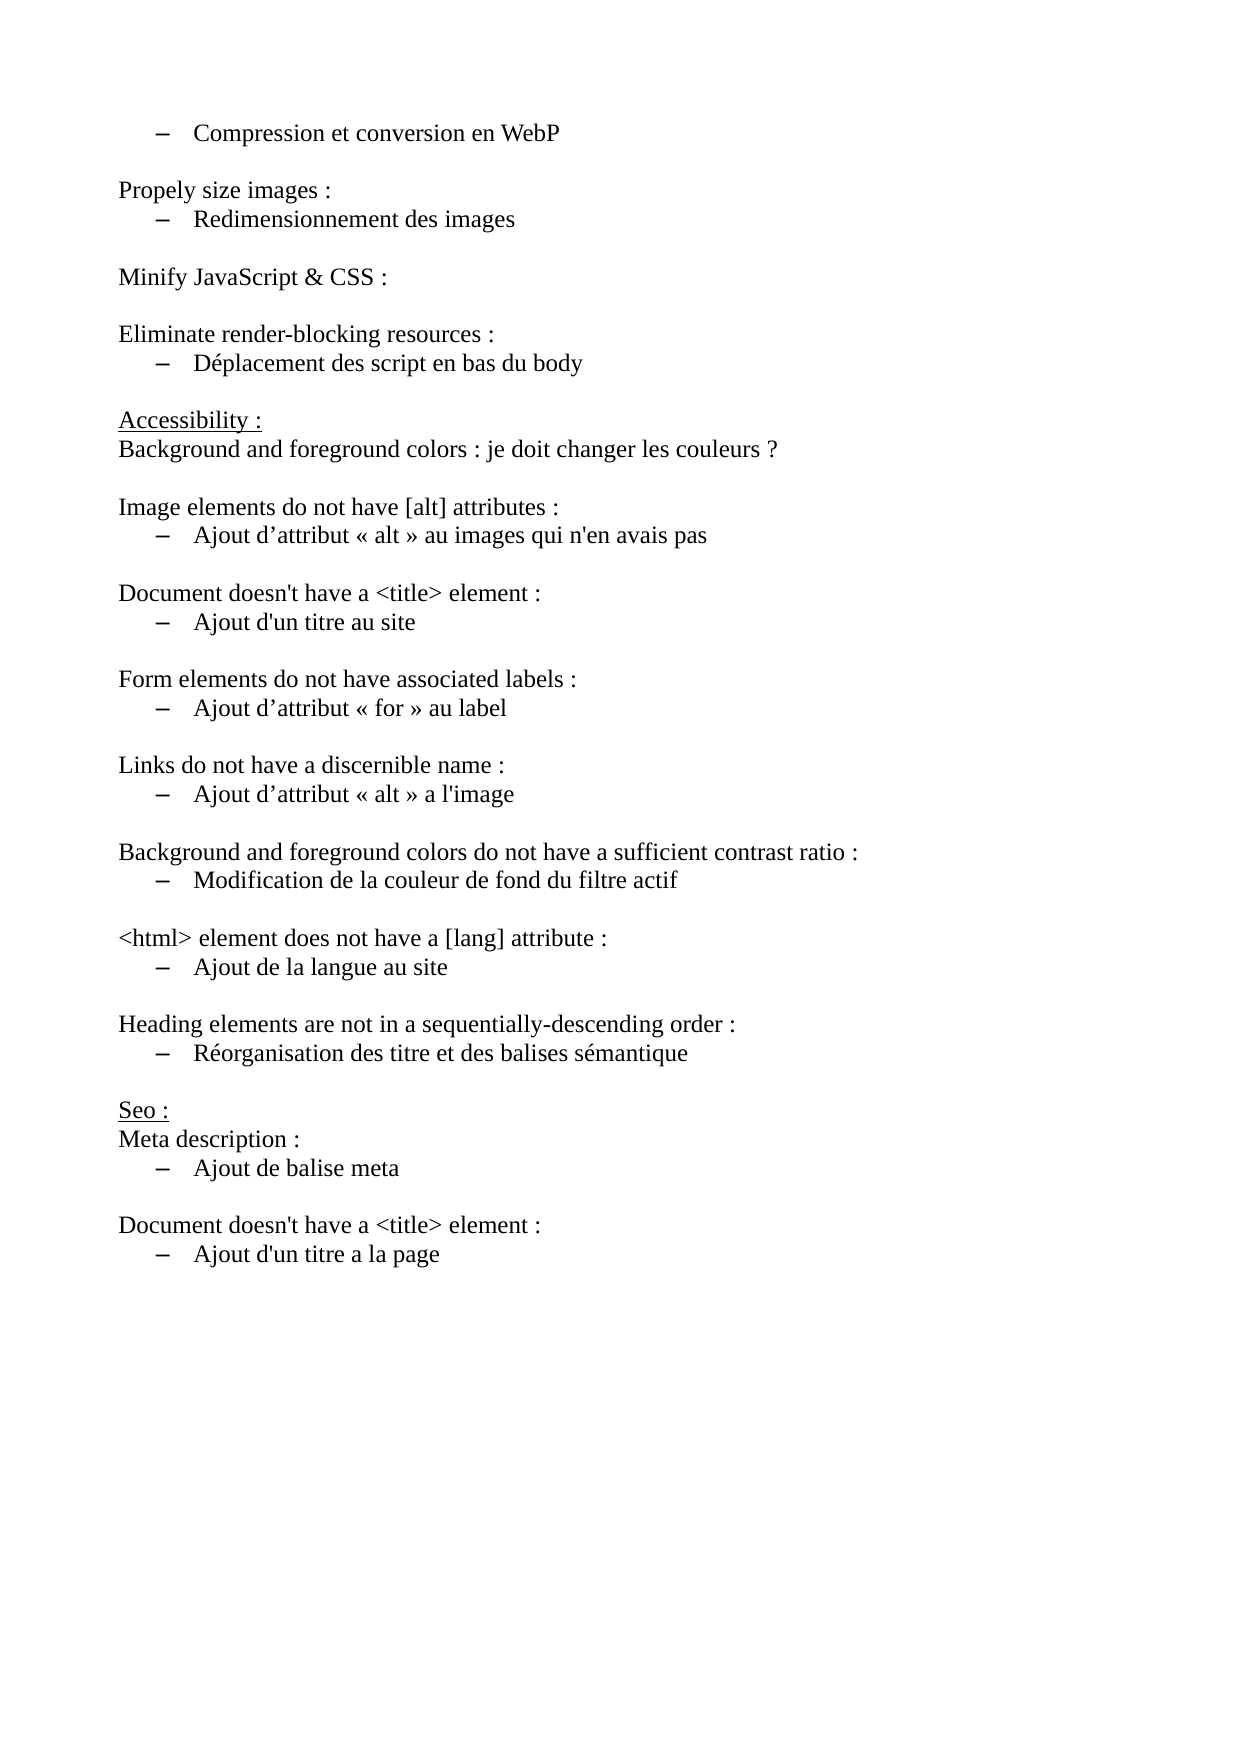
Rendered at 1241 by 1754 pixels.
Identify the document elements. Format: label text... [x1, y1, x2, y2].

list Ajout d’attribut « alt » a l'image [156, 779, 1122, 808]
text Eliminate render-blocking resources : [118, 319, 1122, 348]
list Ajout d’attribut « for » au label [156, 693, 1122, 722]
list Compression et conversion en WebP [156, 118, 1122, 147]
text Accessibility : [118, 406, 1122, 434]
list Ajout de la langue au site [156, 952, 1122, 981]
text Propely size images : [118, 176, 1122, 204]
list Modification de la couleur de fond du filtre actif [156, 866, 1122, 894]
list Redimensionnement des images [156, 204, 1122, 233]
text Document doesn't have a <title> element : [118, 1182, 1122, 1239]
text Heading elements are not in a sequentially-descending order : [118, 981, 1122, 1038]
text Background and foreground colors : je doit changer les couleurs ? [118, 434, 1122, 463]
list Réorganisation des titre et des balises sémantique [156, 1038, 1122, 1067]
list Déplacement des script en bas du body [156, 348, 1122, 377]
list Ajout d'un titre a la page [156, 1239, 1122, 1268]
list Ajout de balise meta [156, 1153, 1122, 1182]
text Meta description : [118, 1124, 1122, 1153]
text Image elements do not have [alt] attributes : [118, 463, 1122, 521]
list Ajout d'un titre au site [156, 607, 1122, 636]
text Background and foreground colors do not have a sufficient contrast ratio : [118, 808, 1122, 866]
text Links do not have a discernible name : [118, 722, 1122, 779]
text Document doesn't have a <title> element : [118, 549, 1122, 607]
text Seo : [118, 1096, 1122, 1124]
list Ajout d’attribut « alt » au images qui n'en avais pas [156, 521, 1122, 549]
text Minify JavaScript & CSS : [118, 262, 1122, 291]
text <html> element does not have a [lang] attribute : [118, 894, 1122, 952]
text Form elements do not have associated labels : [118, 664, 1122, 693]
